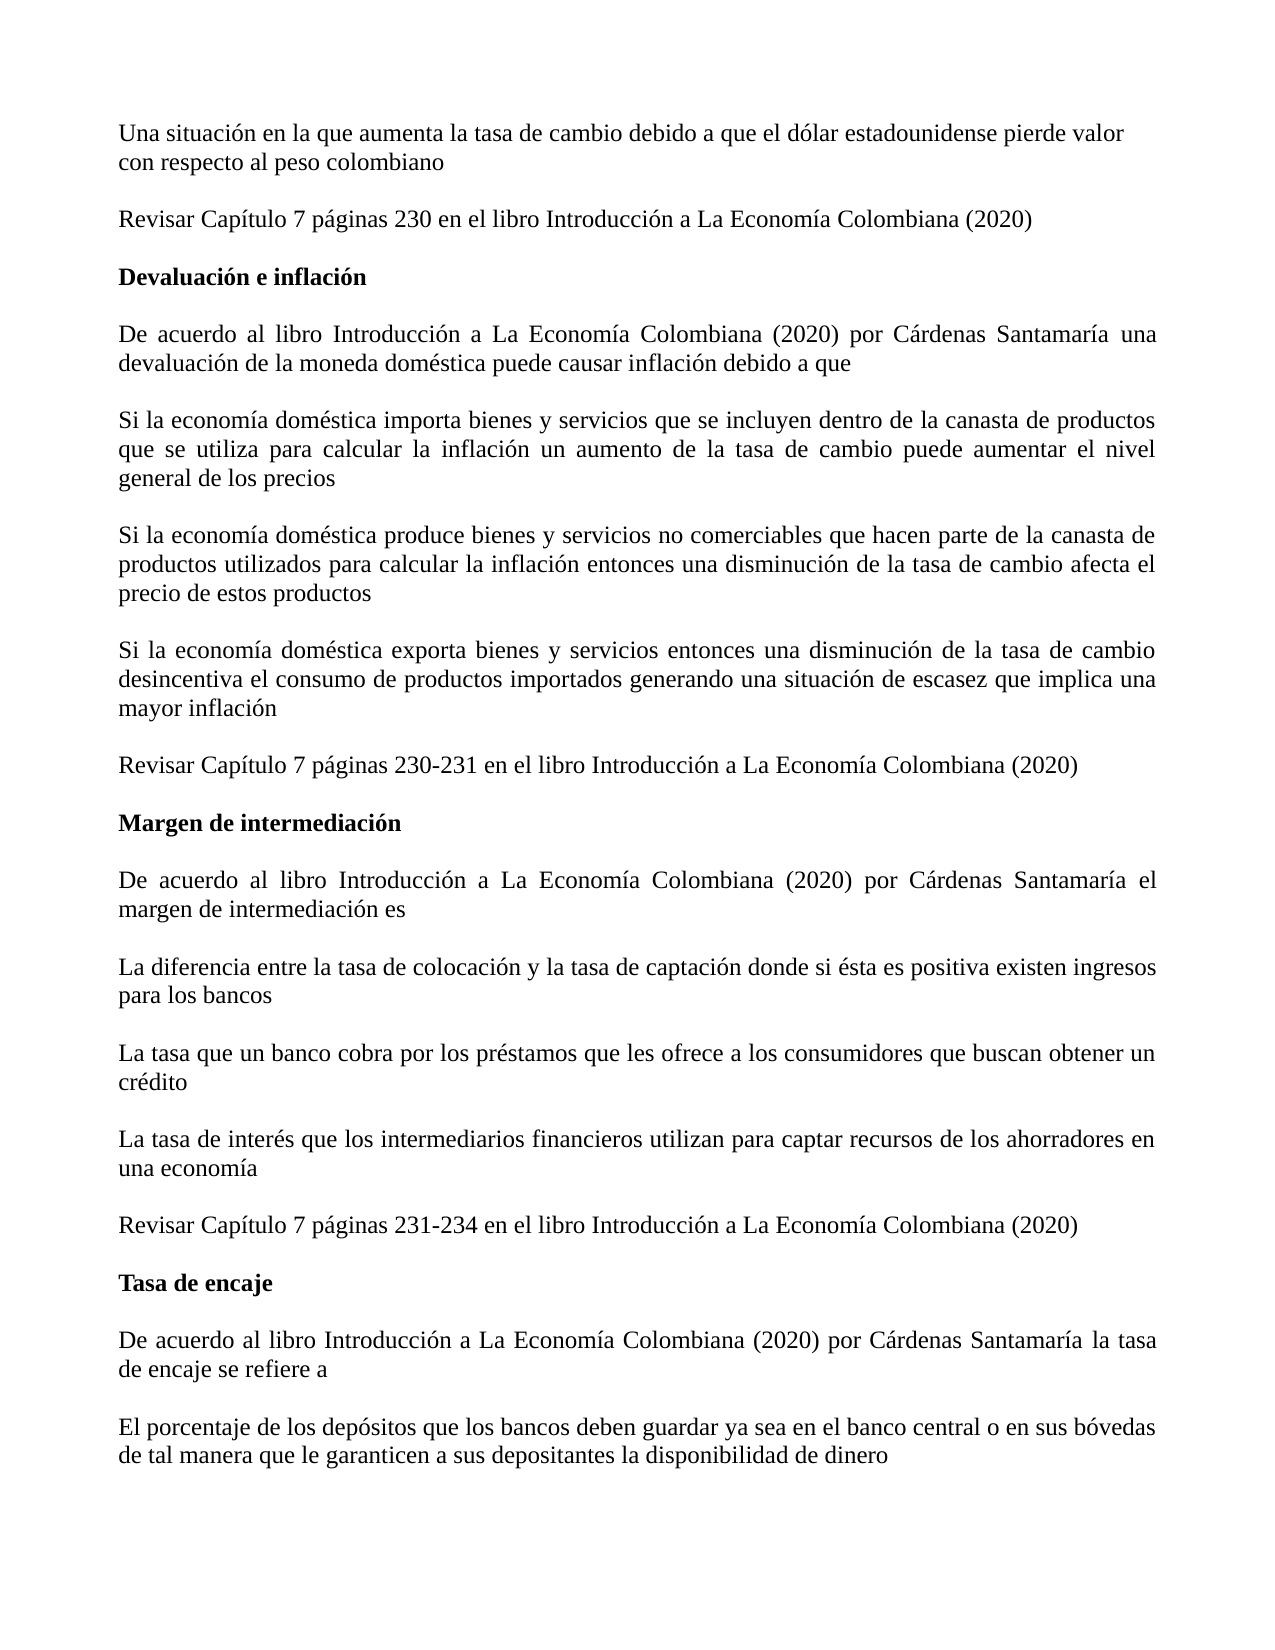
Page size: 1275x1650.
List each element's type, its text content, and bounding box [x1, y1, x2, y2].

text De acuerdo al libro Introducción a La Economía Colombiana (2020) por Cárdenas Santamaría una devaluación de la moneda doméstica puede causar inflación debido a que [118, 319, 1157, 377]
text Revisar Capítulo 7 páginas 231-234 en el libro Introducción a La Economía Colombiana (2020) [118, 1211, 1157, 1239]
text De acuerdo al libro Introducción a La Economía Colombiana (2020) por Cárdenas Santamaría la tasa de encaje se refiere a [118, 1326, 1157, 1383]
text Devaluación e inflación [118, 262, 1157, 291]
text De acuerdo al libro Introducción a La Economía Colombiana (2020) por Cárdenas Santamaría el margen de intermediación es [118, 866, 1157, 923]
text La tasa que un banco cobra por los préstamos que les ofrece a los consumidores que buscan obtener un crédito [118, 1038, 1157, 1096]
text Tasa de encaje [118, 1268, 1157, 1297]
text Margen de intermediación [118, 808, 1157, 837]
text La tasa de interés que los intermediarios financieros utilizan para captar recursos de los ahorradores en una economía [118, 1124, 1157, 1182]
text Revisar Capítulo 7 páginas 230 en el libro Introducción a La Economía Colombiana (2020) [118, 204, 1157, 233]
text La diferencia entre la tasa de colocación y la tasa de captación donde si ésta es positiva existen ingresos para los bancos [118, 952, 1157, 1009]
text Si la economía doméstica importa bienes y servicios que se incluyen dentro de la canasta de productos que se utiliza para calcular la inflación un aumento de la tasa de cambio puede aumentar el nivel general de los precios [118, 406, 1157, 492]
text Una situación en la que aumenta la tasa de cambio debido a que el dólar estadounidense pierde valor con respecto al peso colombiano [118, 118, 1157, 176]
text El porcentaje de los depósitos que los bancos deben guardar ya sea en el banco central o en sus bóvedas de tal manera que le garanticen a sus depositantes la disponibilidad de dinero [118, 1412, 1157, 1469]
text Si la economía doméstica produce bienes y servicios no comerciables que hacen parte de la canasta de productos utilizados para calcular la inflación entonces una disminución de la tasa de cambio afecta el precio de estos productos [118, 521, 1157, 607]
text Revisar Capítulo 7 páginas 230-231 en el libro Introducción a La Economía Colombiana (2020) [118, 751, 1157, 779]
text Si la economía doméstica exporta bienes y servicios entonces una disminución de la tasa de cambio desincentiva el consumo de productos importados generando una situación de escasez que implica una mayor inflación [118, 636, 1157, 722]
